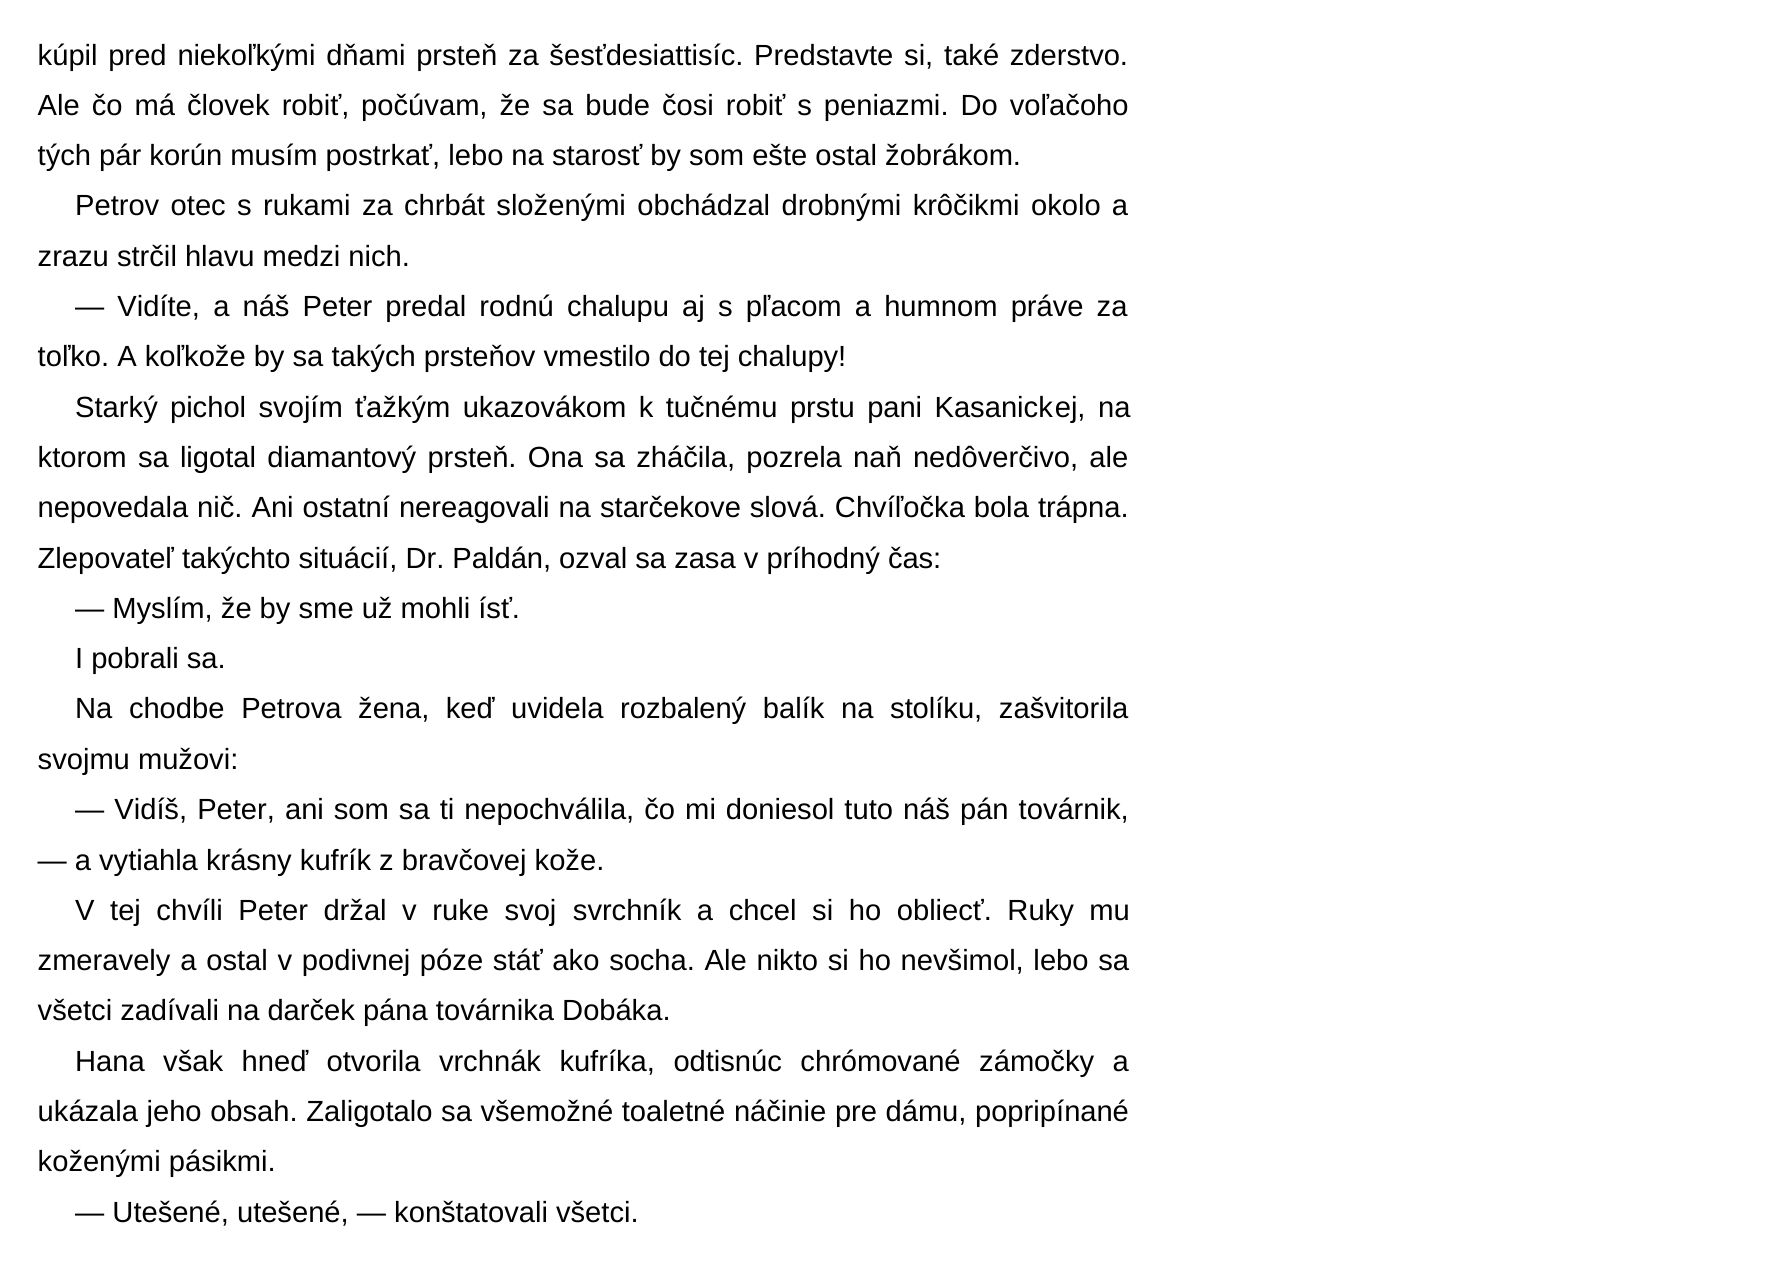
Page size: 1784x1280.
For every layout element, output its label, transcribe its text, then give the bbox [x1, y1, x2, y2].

text — Utešené, utešené, — konštatovali všetci. [37, 1195, 1130, 1228]
text Hana však hneď otvorila vrchnák kufríka, odtisnúc chrómované zámočky a ukázala jeho obsah. Zaligotalo sa všemožné toaletné náčinie pre dámu, popripínané koženými pásikmi. [37, 1044, 1130, 1178]
text Starký pichol svojím ťažkým ukazovákom k tučnému prstu pani Kasanickej, na ktorom sa ligotal diamantový prsteň. Ona sa zháčila, pozrela naň nedôverčivo, ale nepovedala nič. Ani ostatní nereagovali na starčekove slová. Chvíľočka bola trápna. Zlepovateľ takýchto situácií, Dr. Paldán, ozval sa zasa v príhodný čas: [37, 390, 1130, 574]
text — Vidíte, a náš Peter predal rodnú chalupu aj s pľacom a humnom práve za toľko. A koľkože by sa takých prsteňov vmestilo do tej chalupy! [37, 289, 1130, 373]
text Na chodbe Petrova žena, keď uvidela rozbalený balík na stolíku, zašvitorila svojmu mužovi: [37, 692, 1130, 775]
text Petrov otec s rukami za chrbát složenými obchádzal drobnými krôčikmi okolo a zrazu strčil hlavu medzi nich. [37, 188, 1130, 272]
text — Vidíš, Peter, ani som sa ti nepochválila, čo mi doniesol tuto náš pán továrnik, — a vytiahla krásny kufrík z bravčovej kože. [37, 792, 1130, 876]
text V tej chvíli Peter držal v ruke svoj svrchník a chcel si ho obliecť. Ruky mu zmeravely a ostal v podivnej póze stáť ako socha. Ale nikto si ho nevšimol, lebo sa všetci zadívali na darček pána továrnika Dobáka. [37, 893, 1130, 1027]
text I pobrali sa. [37, 641, 1130, 675]
text kúpil pred niekoľkými dňami prsteň za šesťdesiattisíc. Predstavte si, také zderstvo. Ale čo má človek robiť, počúvam, že sa bude čosi robiť s peniazmi. Do voľačoho tých pár korún musím postrkať, lebo na starosť by som ešte ostal žobrákom. [37, 37, 1130, 172]
text — Myslím, že by sme už mohli ísť. [37, 591, 1130, 624]
